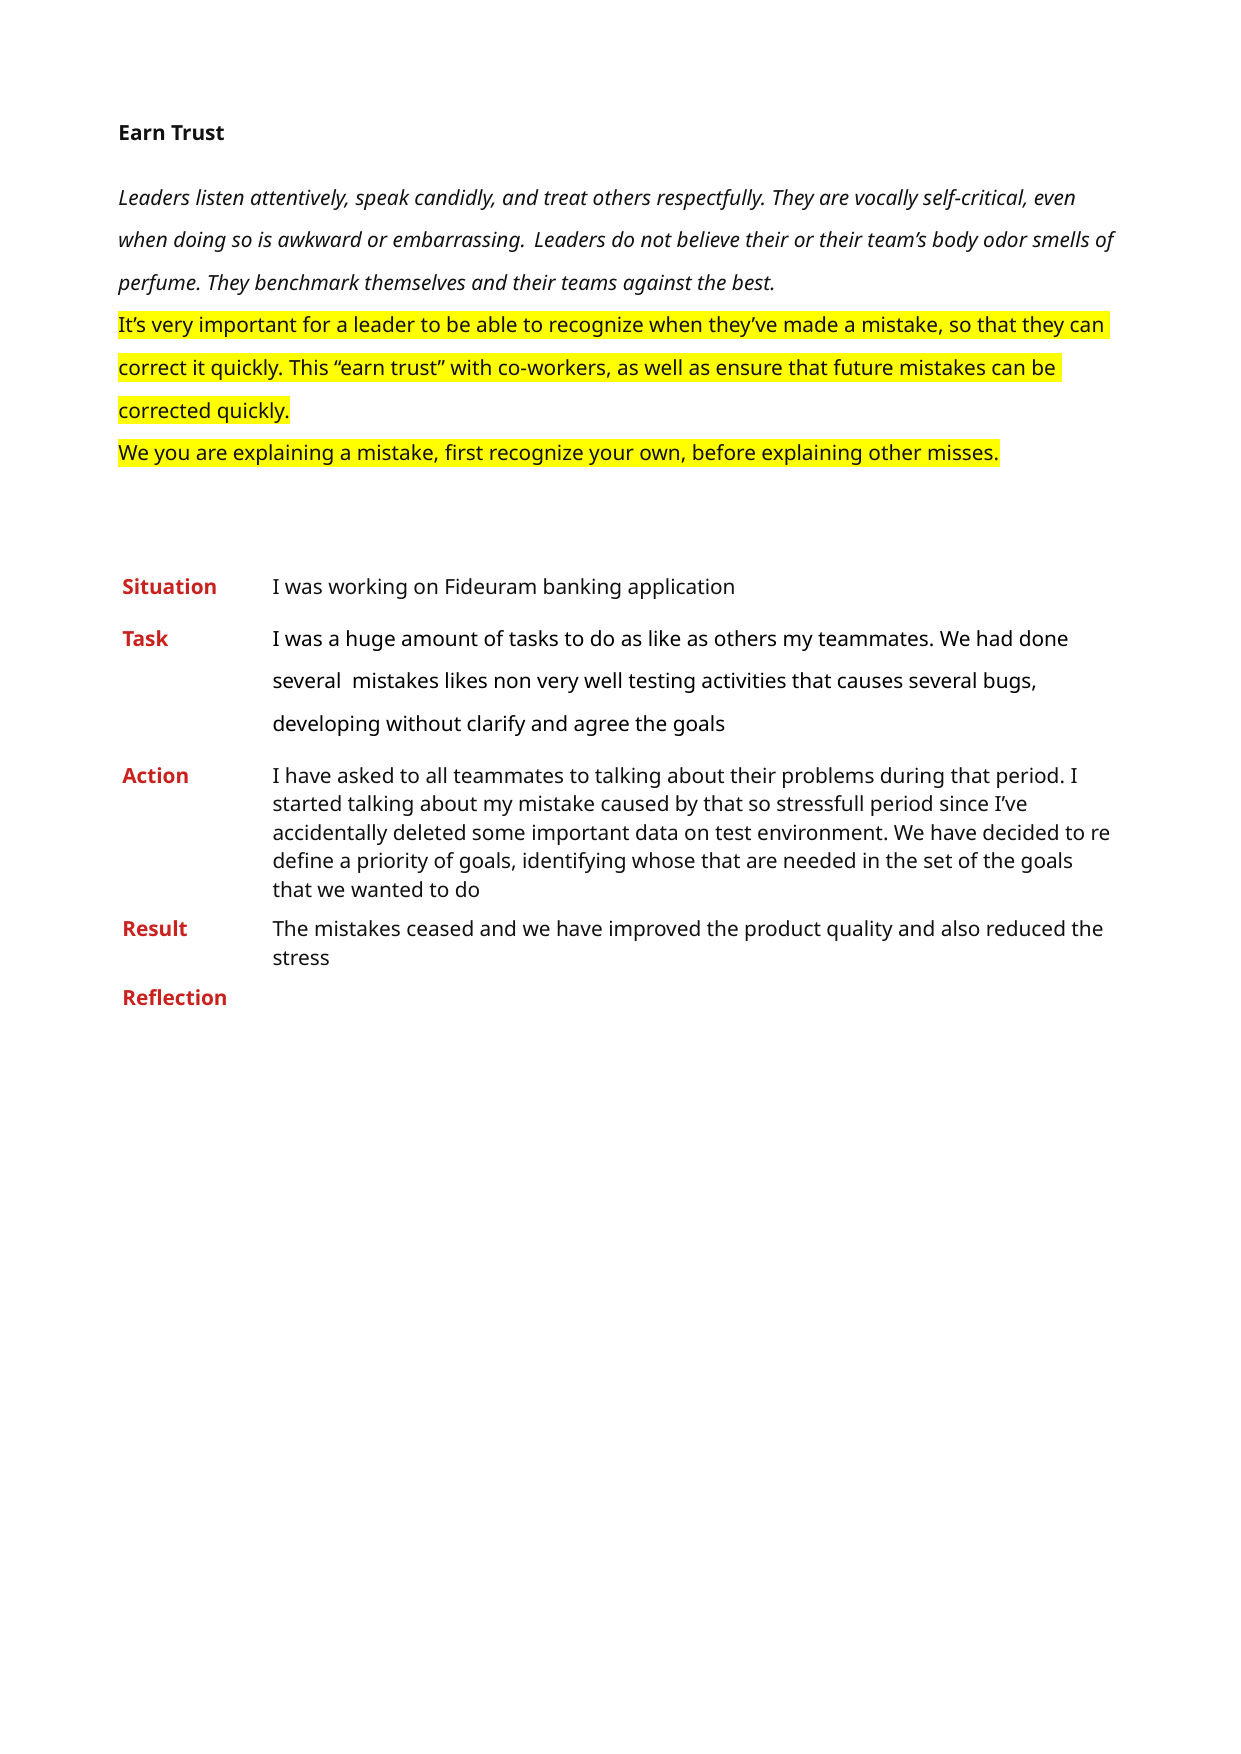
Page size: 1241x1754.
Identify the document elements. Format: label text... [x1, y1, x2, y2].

text It’s very important for a leader to be able to recognize when they’ve made a mistake, so that they can correct it quickly. This “earn trust” with co-workers, as well as ensure that future mistakes can be corrected quickly. [118, 311, 1122, 424]
table_cell [266, 977, 1122, 1029]
table_cell I was a huge amount of tasks to do as like as others my teammates. We had done several mistakes likes non very well testing activities that causes several bugs, developing without clarify and agree the goals [266, 618, 1122, 755]
text Leaders listen attentively, speak candidly, and treat others respectfully. They are vocally self-critical, even when doing so is awkward or embarrassing. Leaders do not believe their or their team’s body odor smells of perfume. They benchmark themselves and their teams against the best. [118, 183, 1122, 296]
table_cell The mistakes ceased and we have improved the product quality and also reduced the stress [266, 909, 1122, 977]
table_header Situation [116, 566, 266, 618]
table_cell Task [116, 618, 266, 755]
table_cell Result [116, 909, 266, 977]
table_cell Action [116, 755, 266, 909]
table_header I was working on Fideuram banking application [266, 566, 1122, 618]
text We you are explaining a mistake, first recognize your own, before explaining other misses. [118, 438, 1122, 467]
table_cell Reflection [116, 977, 266, 1029]
subtitle Earn Trust [118, 118, 1122, 147]
table_cell I have asked to all teammates to talking about their problems during that period. I started talking about my mistake caused by that so stressfull period since I’ve accidentally deleted some important data on test environment. We have decided to re define a priority of goals, identifying whose that are needed in the set of the goals that we wanted to do [266, 755, 1122, 909]
